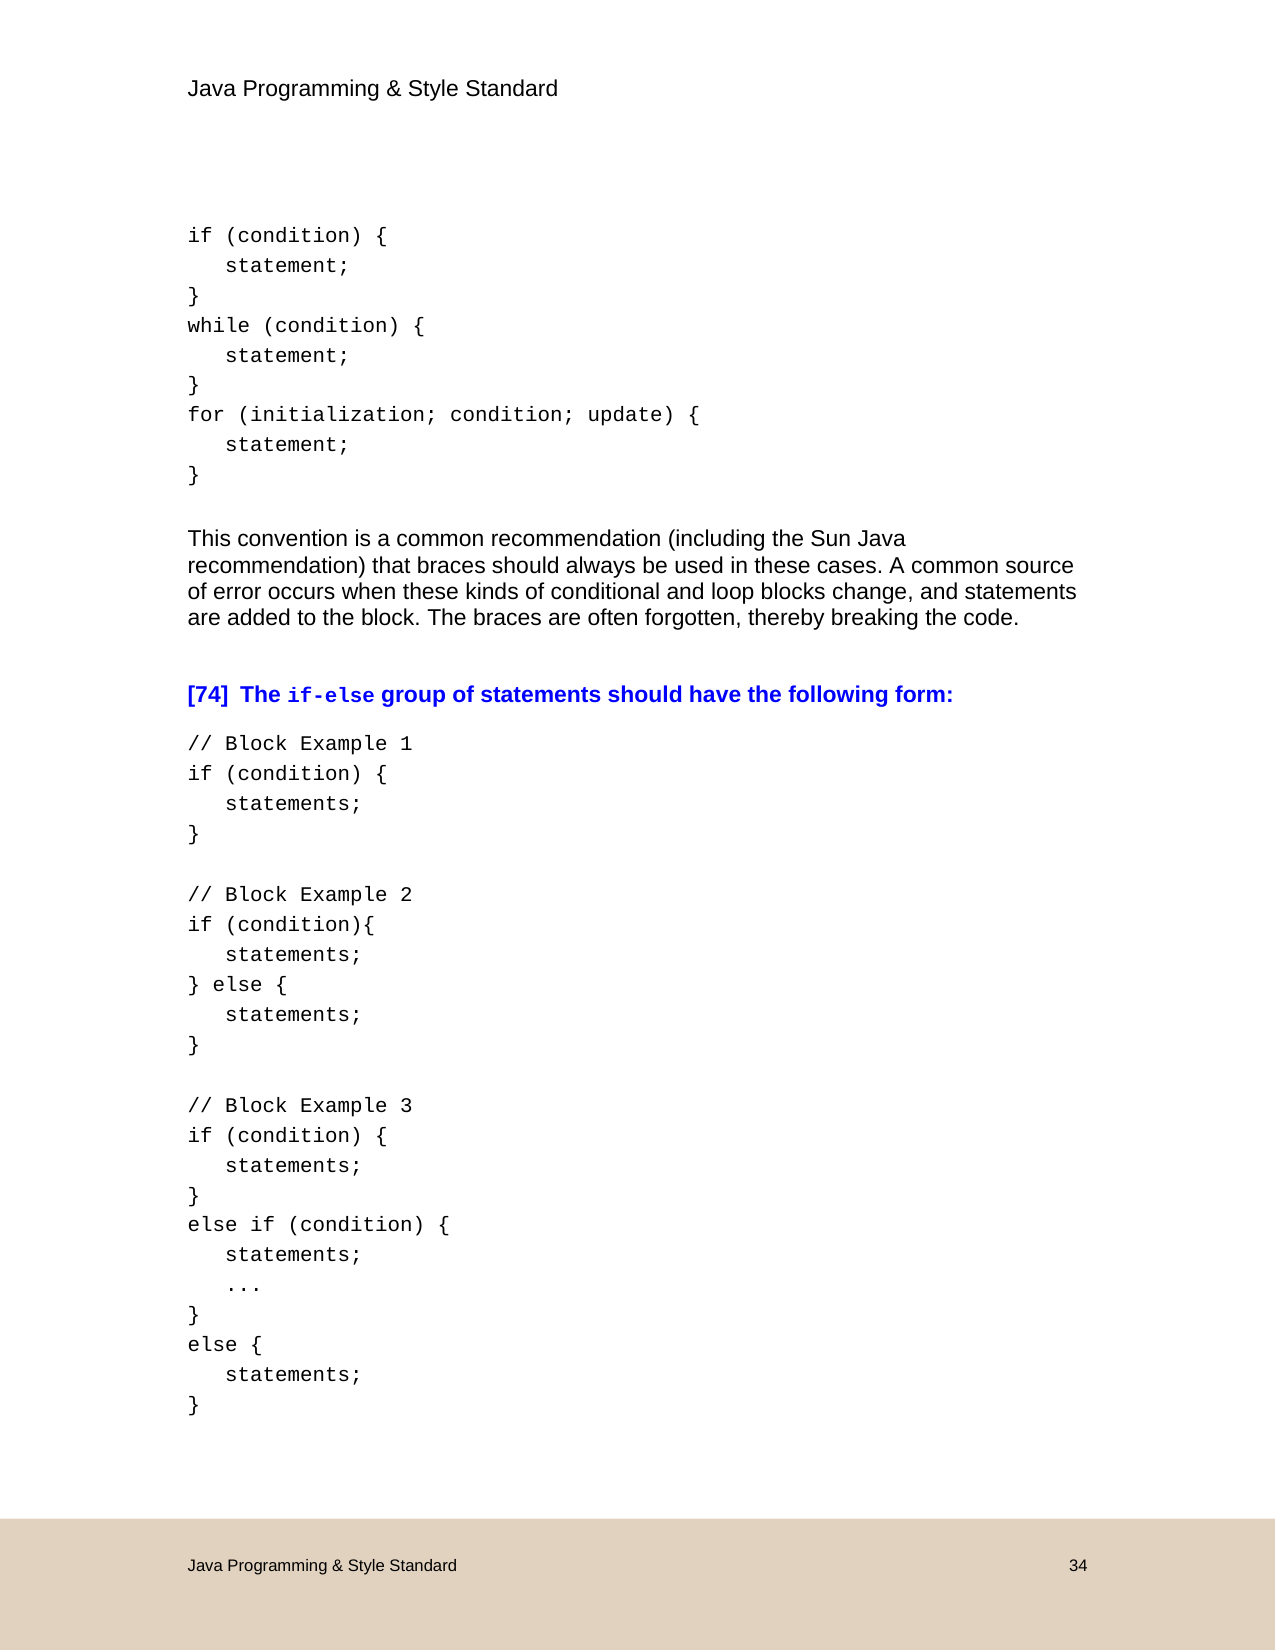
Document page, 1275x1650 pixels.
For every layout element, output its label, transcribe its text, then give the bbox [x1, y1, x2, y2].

text for (initialization; condition; update) { [187, 404, 1087, 428]
text statements; [187, 1364, 1087, 1388]
text } [187, 1304, 1087, 1328]
text } [187, 1034, 1087, 1057]
text while (condition) { [187, 315, 1087, 338]
text This convention is a common recommendation (including the Sun Java recommendation) that braces should always be used in these cases. A common source of error occurs when these kinds of conditional and loop blocks change, and statements are added to the block. The braces are often forgotten, thereby breaking the code. [187, 525, 1087, 631]
list The if-else group of statements should have the following form: [187, 681, 1087, 708]
text if (condition) { [187, 225, 1087, 249]
text statement; [187, 255, 1087, 278]
text // Block Example 2 [187, 884, 1087, 908]
text } [187, 1394, 1087, 1417]
text } else { [187, 974, 1087, 998]
text statement; [187, 434, 1087, 458]
text } [187, 374, 1087, 398]
text else if (condition) { [187, 1214, 1087, 1238]
text } [187, 285, 1087, 308]
text } [187, 823, 1087, 847]
text statement; [187, 344, 1087, 368]
text } [187, 1184, 1087, 1208]
text statements; [187, 793, 1087, 817]
text statements; [187, 944, 1087, 968]
text if (condition) { [187, 763, 1087, 787]
text else { [187, 1334, 1087, 1358]
text statements; [187, 1004, 1087, 1027]
text if (condition) { [187, 1125, 1087, 1148]
text statements; [187, 1244, 1087, 1268]
text statements; [187, 1155, 1087, 1178]
text } [187, 464, 1087, 488]
text if (condition){ [187, 914, 1087, 938]
text ... [187, 1274, 1087, 1298]
text // Block Example 3 [187, 1095, 1087, 1118]
text // Block Example 1 [187, 733, 1087, 757]
